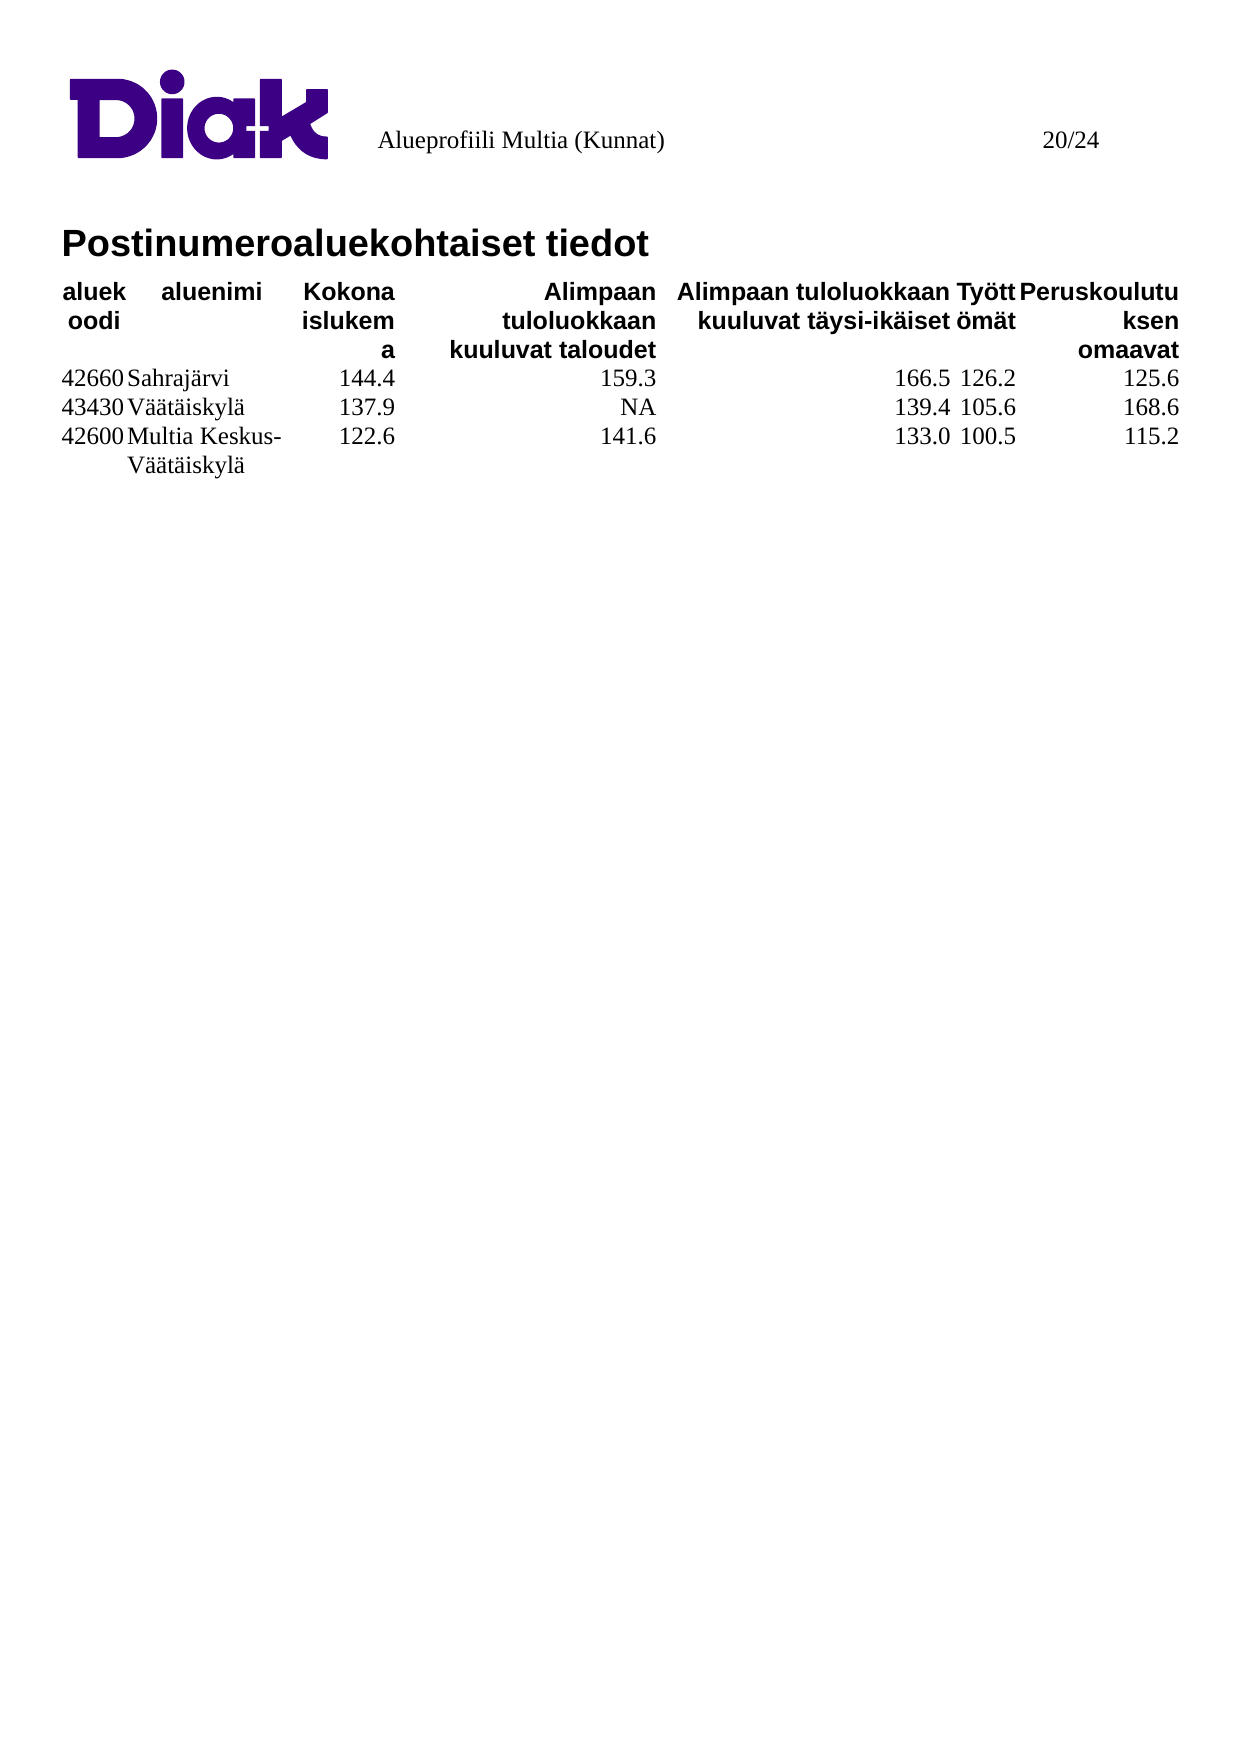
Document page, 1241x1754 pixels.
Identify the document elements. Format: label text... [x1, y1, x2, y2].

table_header Alimpaan tuloluokkaan kuuluvat täysi-ikäiset [656, 277, 950, 363]
table_header aluekoodi [61, 277, 127, 363]
table_header aluenimi [127, 277, 297, 363]
table_cell 43430 [61, 392, 127, 421]
table_cell 122.6 [297, 421, 395, 478]
table_cell Multia Keskus-Väätäiskylä [127, 421, 297, 478]
table_cell 42600 [61, 421, 127, 478]
table_cell Väätäiskylä [127, 392, 297, 421]
table_cell Sahrajärvi [127, 364, 297, 392]
table_cell 105.6 [950, 392, 1016, 421]
table_header Kokonaislukema [297, 277, 395, 363]
table_cell 137.9 [297, 392, 395, 421]
table_cell 159.3 [395, 364, 656, 392]
table_cell 100.5 [950, 421, 1016, 478]
table_header Peruskoulutuksen omaavat [1016, 277, 1179, 363]
table_cell 144.4 [297, 364, 395, 392]
table_cell 42660 [61, 364, 127, 392]
table_header Työttömät [950, 277, 1016, 363]
table_cell 139.4 [656, 392, 950, 421]
table_header Alimpaan tuloluokkaan kuuluvat taloudet [395, 277, 656, 363]
table_cell 133.0 [656, 421, 950, 478]
table_cell 115.2 [1016, 421, 1179, 478]
table_cell 168.6 [1016, 392, 1179, 421]
subtitle Postinumeroaluekohtaiset tiedot [61, 221, 1179, 265]
table_cell 166.5 [656, 364, 950, 392]
table_cell 141.6 [395, 421, 656, 478]
table_cell 126.2 [950, 364, 1016, 392]
table_cell NA [395, 392, 656, 421]
table_cell 125.6 [1016, 364, 1179, 392]
